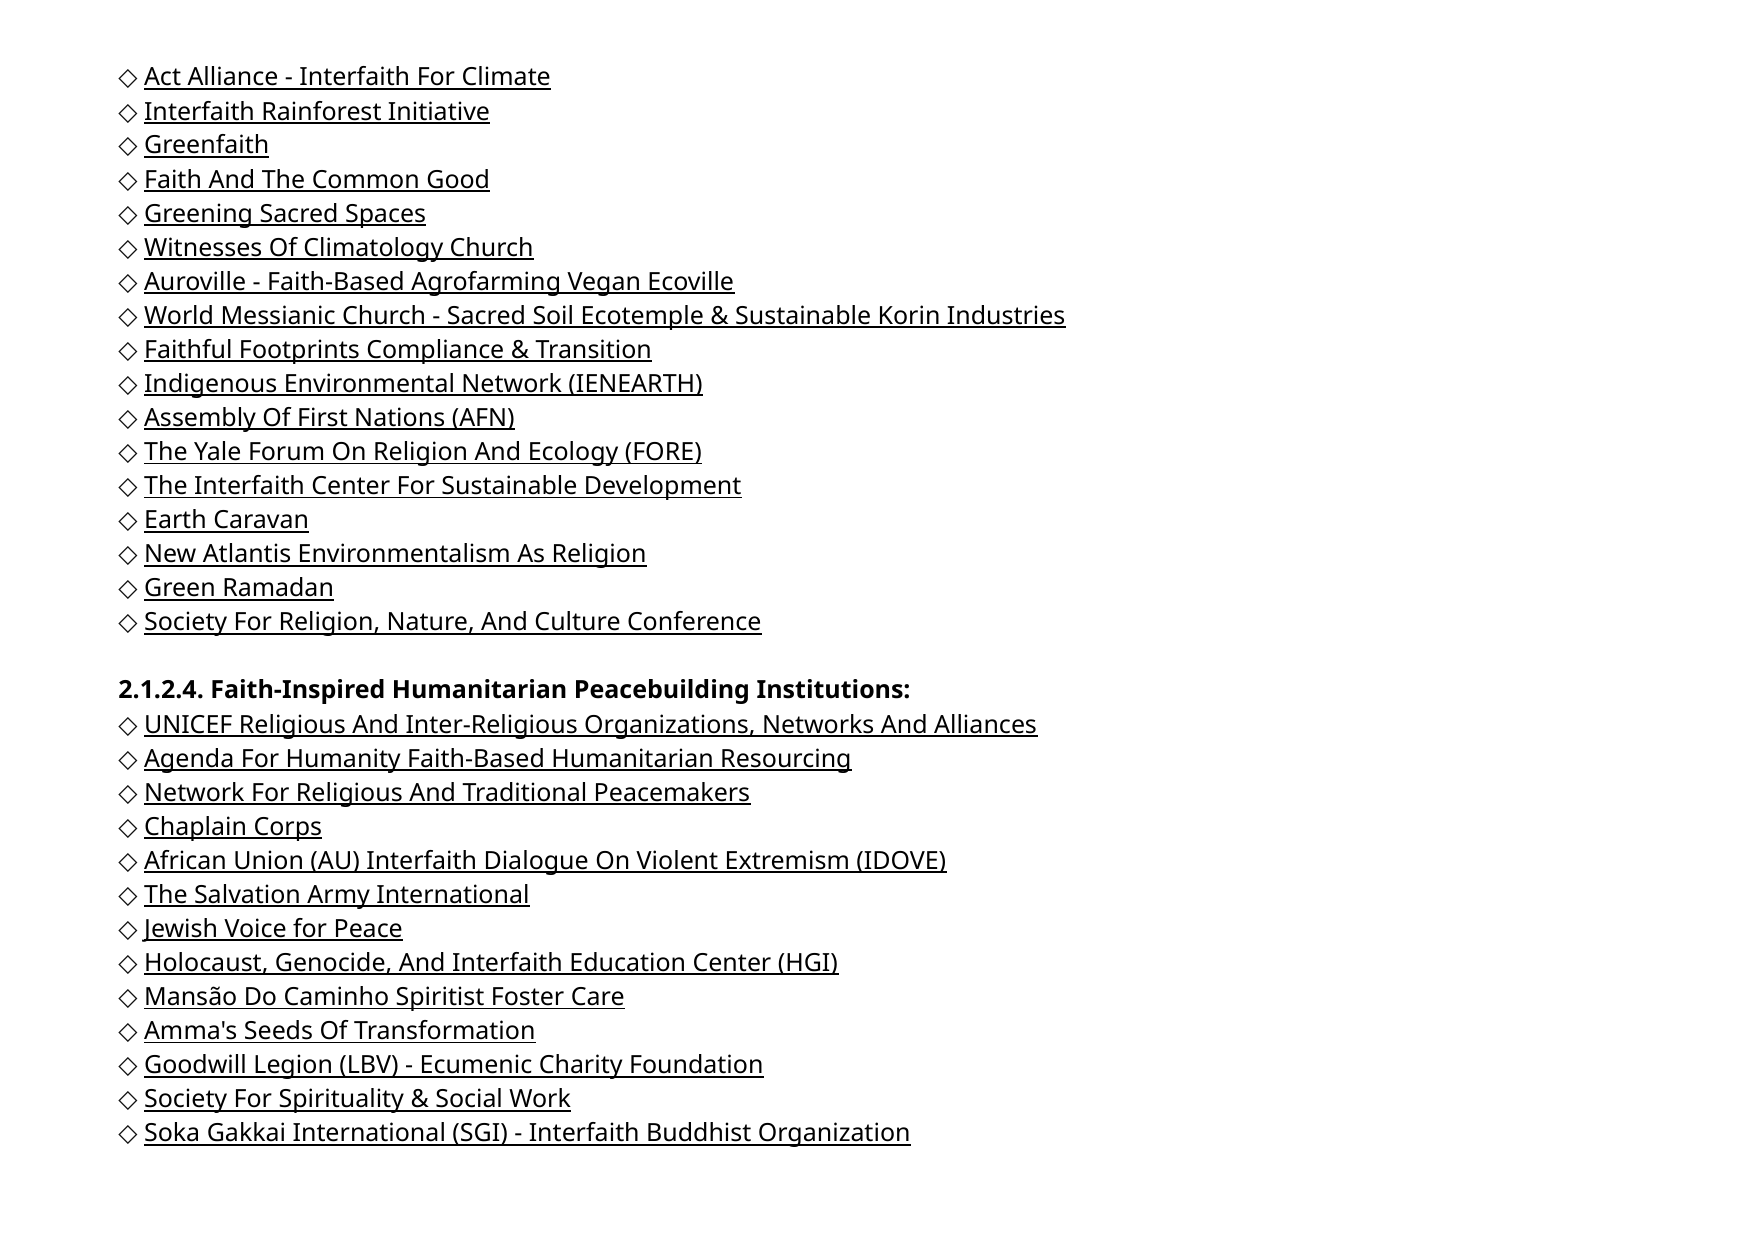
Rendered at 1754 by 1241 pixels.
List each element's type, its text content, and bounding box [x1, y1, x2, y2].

text ◇ The Yale Forum On Religion And Ecology (FORE) [118, 434, 1695, 468]
text ◇ Agenda For Humanity Faith-Based Humanitarian Resourcing [118, 740, 1695, 774]
text ◇ Auroville - Faith-Based Agrofarming Vegan Ecoville [118, 263, 1695, 297]
text ◇ Assembly Of First Nations (AFN) [118, 400, 1695, 434]
text ◇ UNICEF Religious And Inter-Religious Organizations, Networks And Alliances [118, 706, 1695, 740]
text ◇ The Salvation Army International [118, 877, 1695, 911]
text ◇ The Interfaith Center For Sustainable Development [118, 468, 1695, 502]
text ◇ Soka Gakkai International (SGI) - Interfaith Buddhist Organization [118, 1115, 1695, 1149]
text 2.1.2.4. Faith-Inspired Humanitarian Peacebuilding Institutions: [118, 672, 1695, 706]
text ◇ Holocaust, Genocide, And Interfaith Education Center (HGI) [118, 945, 1695, 979]
text ◇ Greenfaith [118, 127, 1695, 161]
text ◇ Chaplain Corps [118, 808, 1695, 842]
text ◇ Mansão Do Caminho Spiritist Foster Care [118, 979, 1695, 1013]
text ◇ Faithful Footprints Compliance & Transition [118, 332, 1695, 366]
text ◇ African Union (AU) Interfaith Dialogue On Violent Extremism (IDOVE) [118, 842, 1695, 877]
text ◇ Jewish Voice for Peace [118, 911, 1695, 945]
text ◇ Act Alliance - Interfaith For Climate [118, 59, 1695, 93]
text ◇ Goodwill Legion (LBV) - Ecumenic Charity Foundation [118, 1047, 1695, 1081]
text ◇ Society For Religion, Nature, And Culture Conference [118, 604, 1695, 638]
text ◇ Indigenous Environmental Network (IENEARTH) [118, 366, 1695, 400]
text ◇ Society For Spirituality & Social Work [118, 1081, 1695, 1115]
text ◇ Interfaith Rainforest Initiative [118, 93, 1695, 127]
text ◇ Green Ramadan [118, 570, 1695, 604]
text ◇ Amma's Seeds Of Transformation [118, 1013, 1695, 1047]
text ◇ Witnesses Of Climatology Church [118, 229, 1695, 263]
text ◇ World Messianic Church - Sacred Soil Ecotemple & Sustainable Korin Industries [118, 297, 1695, 332]
text ◇ Faith And The Common Good [118, 161, 1695, 195]
text ◇ Greening Sacred Spaces [118, 195, 1695, 229]
text ◇ Network For Religious And Traditional Peacemakers [118, 774, 1695, 808]
text ◇ Earth Caravan [118, 502, 1695, 536]
text ◇ New Atlantis Environmentalism As Religion [118, 536, 1695, 570]
